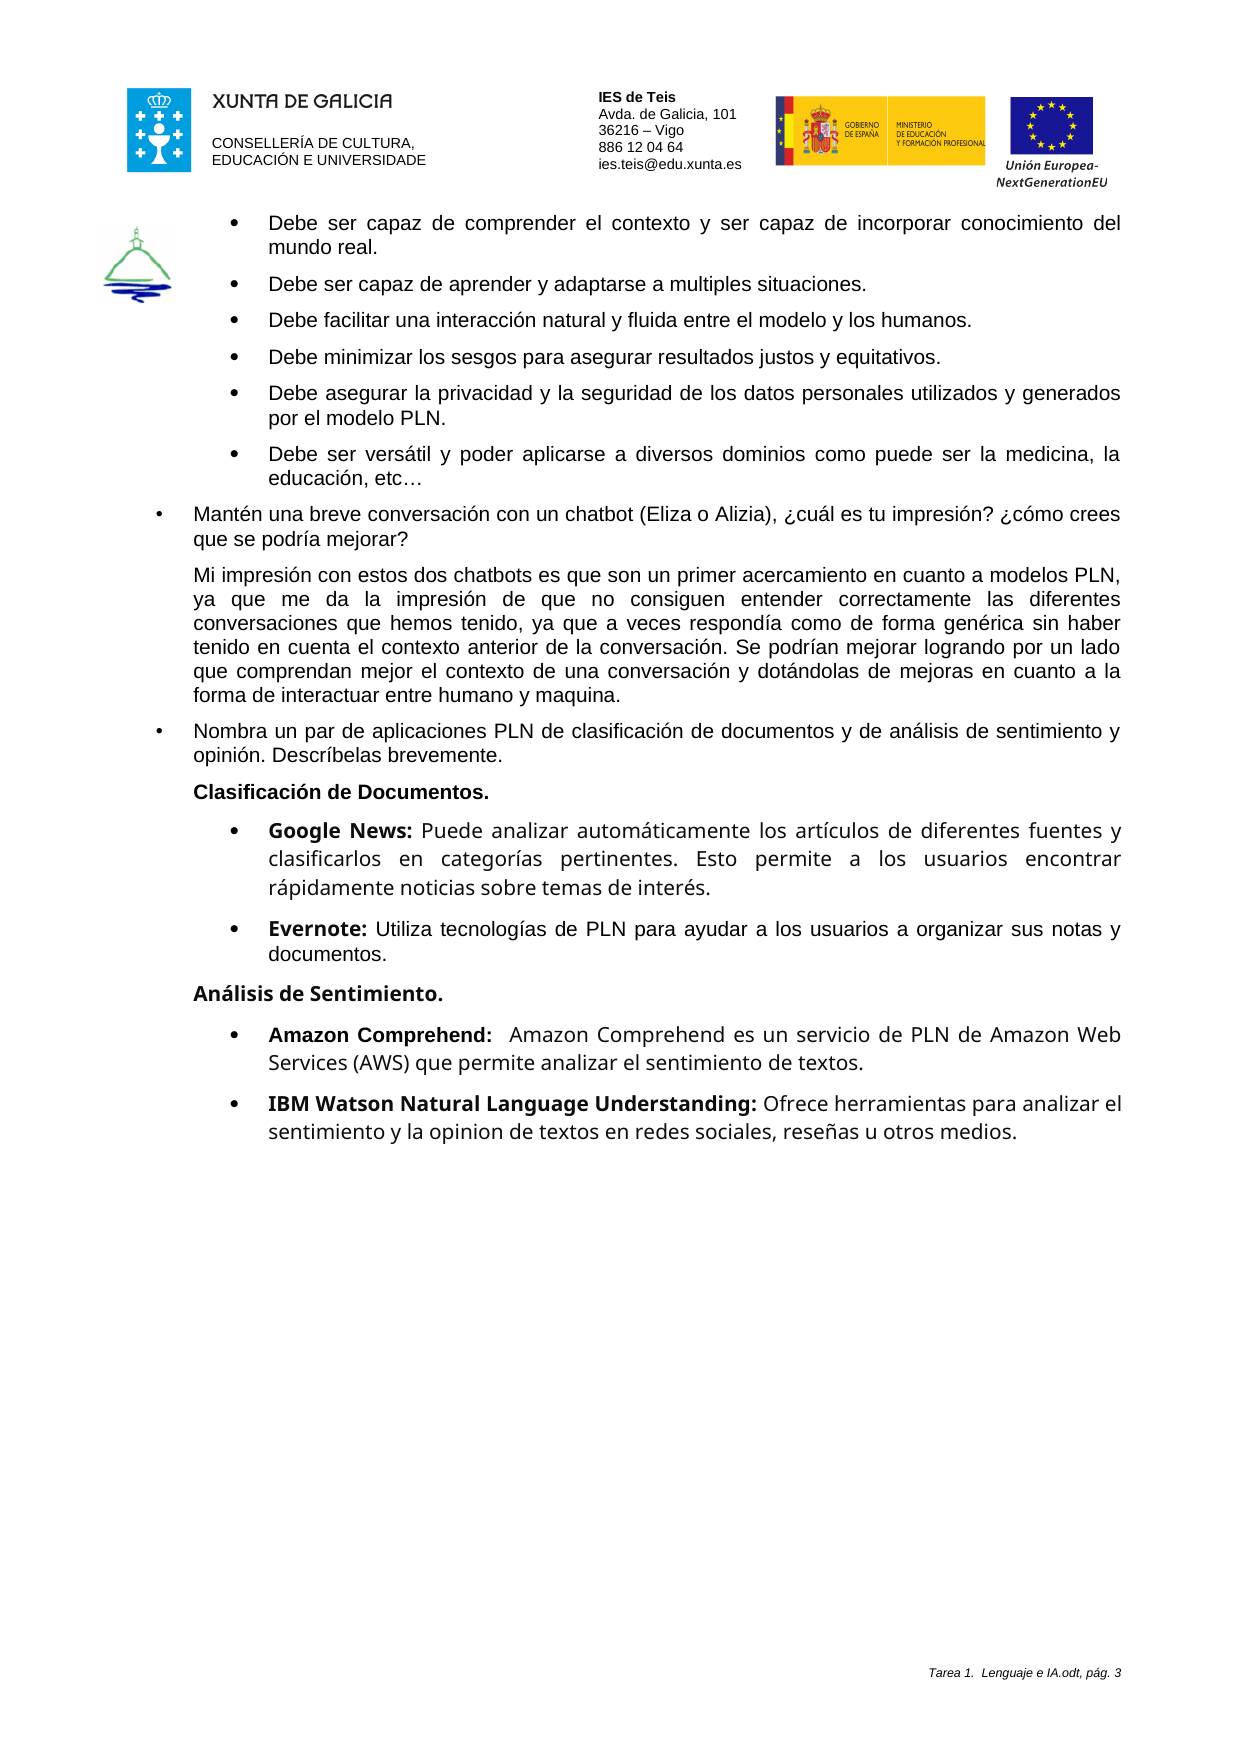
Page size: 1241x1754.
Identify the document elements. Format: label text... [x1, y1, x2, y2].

list Amazon Comprehend: Amazon Comprehend es un servicio de PLN de Amazon Web Services (AWS) que permite analizar el sentimiento de textos. [231, 1020, 1122, 1077]
list Debe ser capaz de comprender el contexto y ser capaz de incorporar conocimiento del mundo real. [231, 211, 1122, 259]
list Evernote: Utiliza tecnologías de PLN para ayudar a los usuarios a organizar sus notas y documentos. [231, 914, 1122, 966]
text Mi impresión con estos dos chatbots es que son un primer acercamiento en cuanto a modelos PLN, ya que me da la impresión de que no consiguen entender correctamente las diferentes conversaciones que hemos tenido, ya que a veces respondía como de forma genérica sin haber tenido en cuenta el contexto anterior de la conversación. Se podrían mejorar logrando por un lado que comprendan mejor el contexto de una conversación y dotándolas de mejoras en cuanto a la forma de interactuar entre humano y maquina. [193, 563, 1122, 707]
text Clasificación de Documentos. [193, 779, 1122, 803]
list Nombra un par de aplicaciones PLN de clasificación de documentos y de análisis de sentimiento y opinión. Descríbelas brevemente. [156, 719, 1122, 767]
list Google News: Puede analizar automáticamente los artículos de diferentes fuentes y clasificarlos en categorías pertinentes. Esto permite a los usuarios encontrar rápidamente noticias sobre temas de interés. [231, 816, 1122, 901]
list Debe asegurar la privacidad y la seguridad de los datos personales utilizados y generados por el modelo PLN. [231, 381, 1122, 429]
list Mantén una breve conversación con un chatbot (Eliza o Alizia), ¿cuál es tu impresión? ¿cómo crees que se podría mejorar? [156, 502, 1122, 550]
list IBM Watson Natural Language Understanding: Ofrece herramientas para analizar el sentimiento y la opinion de textos en redes sociales, reseñas u otros medios. [231, 1089, 1122, 1146]
list Debe facilitar una interacción natural y fluida entre el modelo y los humanos. [231, 308, 1122, 332]
list Debe ser versátil y poder aplicarse a diversos dominios como puede ser la medicina, la educación, etc… [231, 442, 1122, 490]
text Análisis de Sentimiento. [193, 979, 1122, 1007]
list Debe minimizar los sesgos para asegurar resultados justos y equitativos. [231, 345, 1122, 369]
list Debe ser capaz de aprender y adaptarse a multiples situaciones. [231, 272, 1122, 296]
